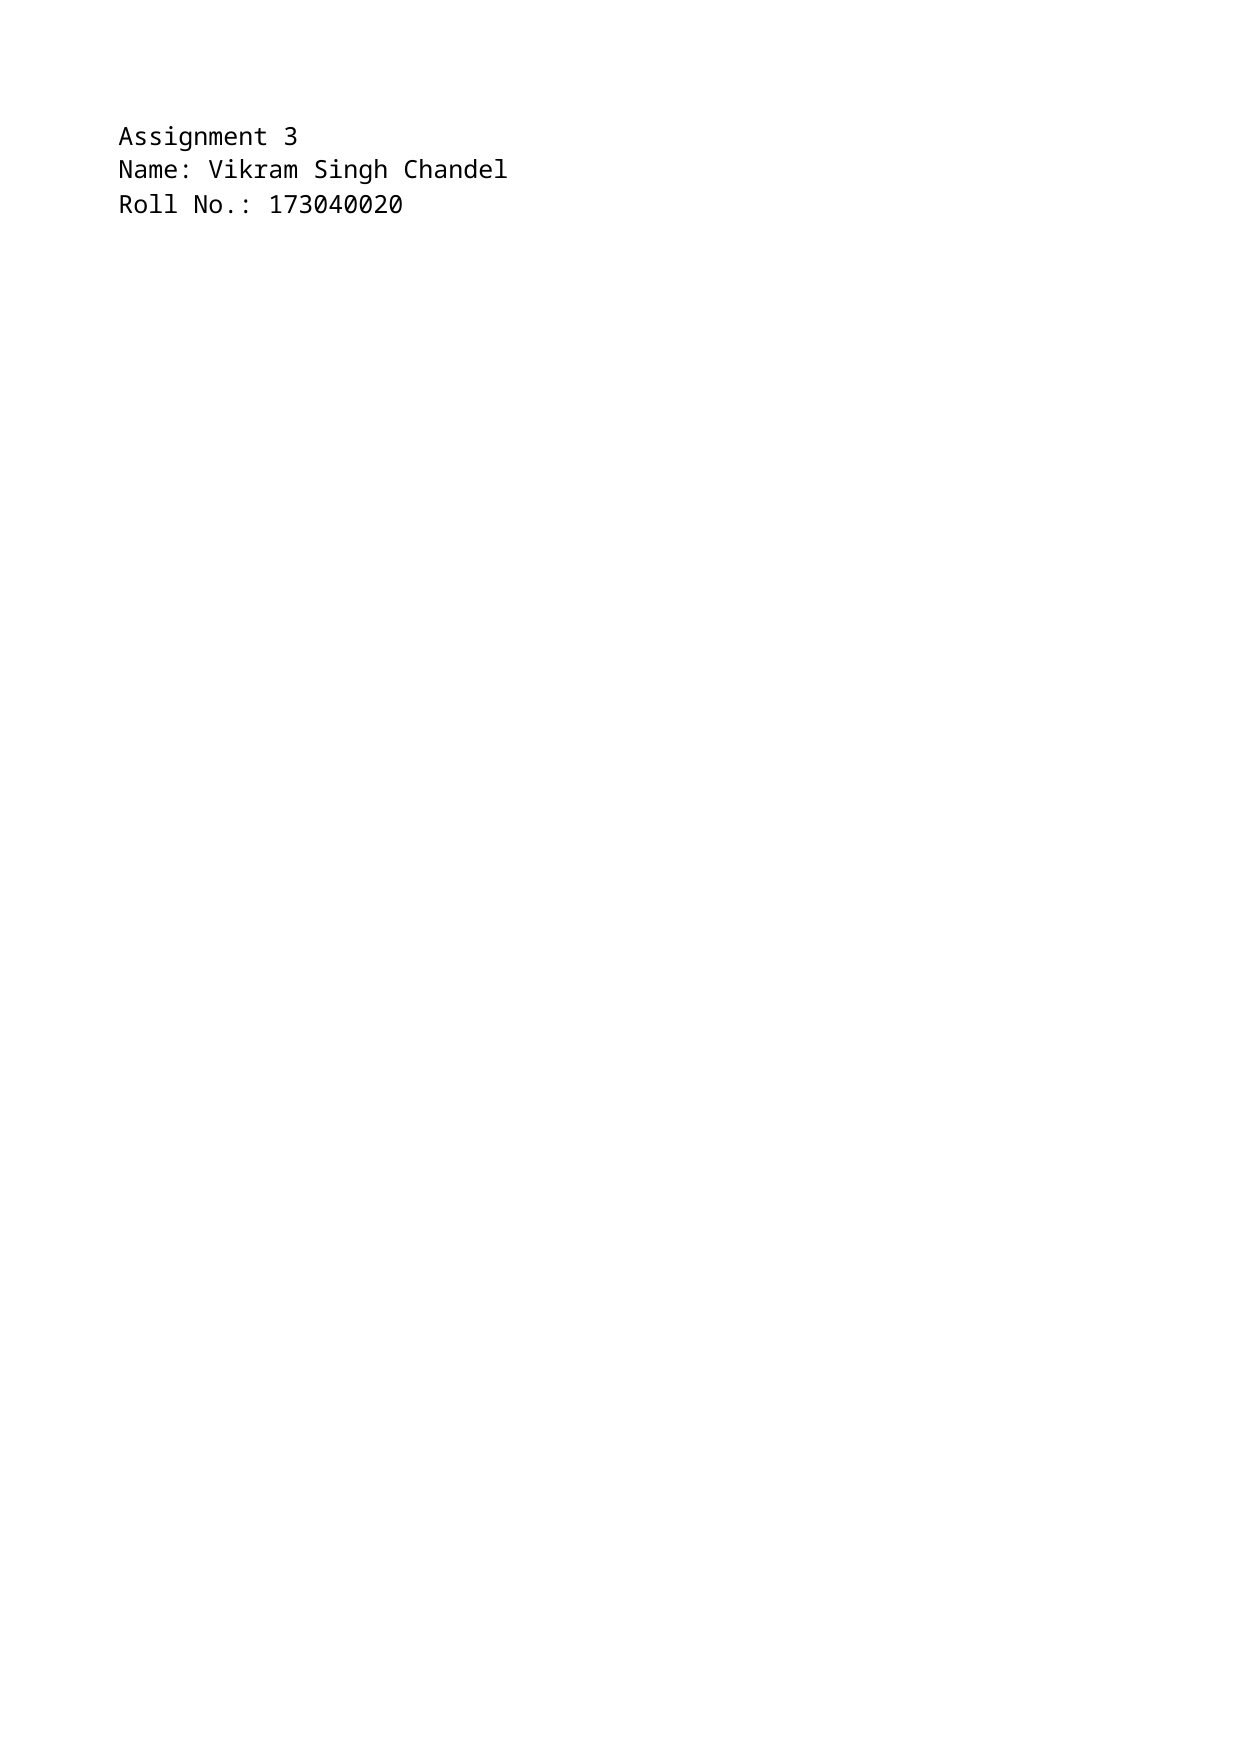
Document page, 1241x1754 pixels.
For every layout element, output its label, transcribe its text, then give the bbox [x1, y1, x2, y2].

text Name: Vikram Singh Chandel [118, 152, 1122, 186]
text Assignment 3 [118, 118, 1122, 152]
text Roll No.: 173040020 [118, 186, 1122, 220]
